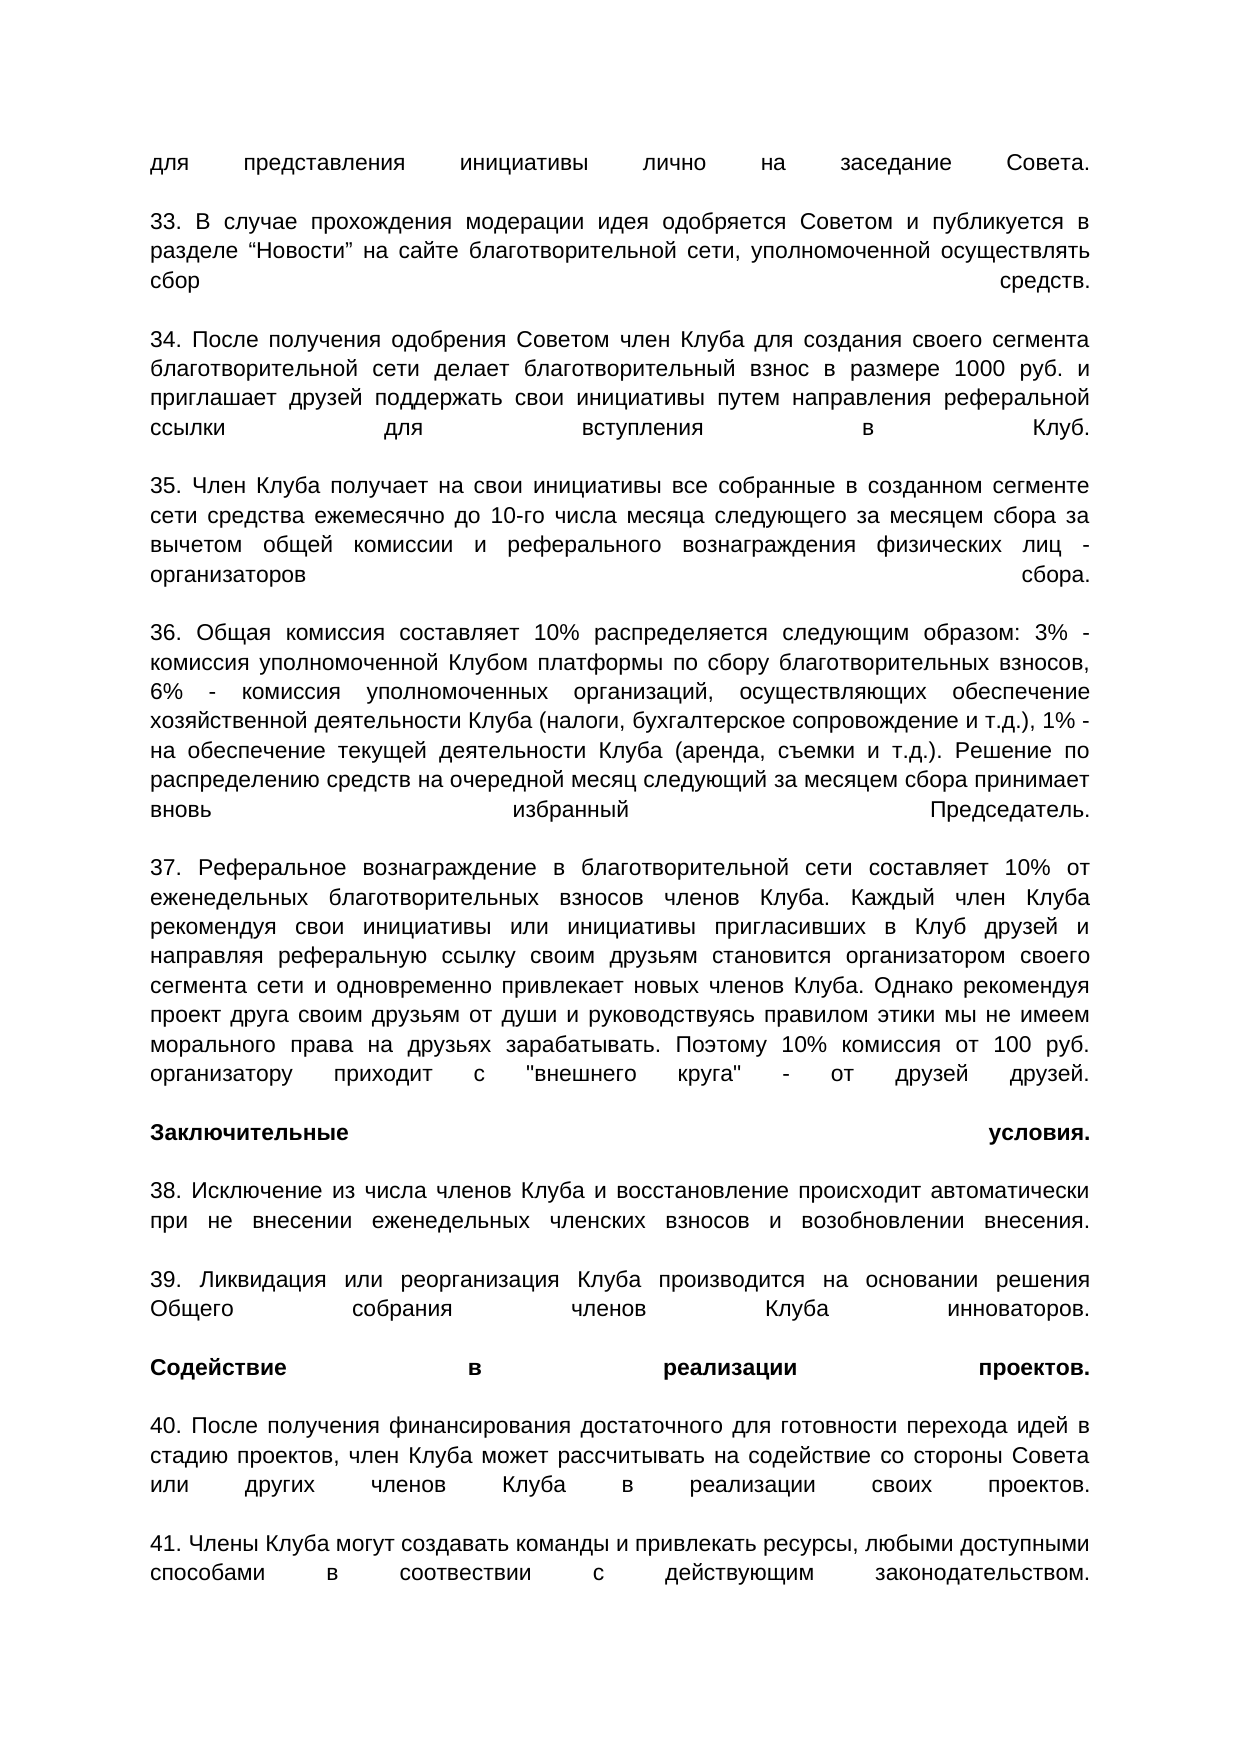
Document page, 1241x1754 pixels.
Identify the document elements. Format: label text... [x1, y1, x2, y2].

text для представления инициативы лично на заседание Совета. 33. В случае прохождения модерации идея одобряется Советом и публикуется в разделе “Новости” на сайте благотворительной сети, уполномоченной осуществлять сбор средств. 34. После получения одобрения Советом член Клуба для создания своего сегмента благотворительной сети делает благотворительный взнос в размере 1000 руб. и приглашает друзей поддержать свои инициативы путем направления реферальной ссылки для вступления в Клуб. 35. Член Клуба получает на свои инициативы все собранные в созданном сегменте сети средства ежемесячно до 10-го числа месяца следующего за месяцем сбора за вычетом общей комиссии и реферального вознаграждения физических лиц - организаторов сбора. 36. Общая комиссия составляет 10% распределяется следующим образом: 3% - комиссия уполномоченной Клубом платформы по сбору благотворительных взносов, 6% - комиссия уполномоченных организаций, осуществляющих обеспечение хозяйственной деятельности Клуба (налоги, бухгалтерское сопровождение и т.д.), 1% - на обеспечение текущей деятельности Клуба (аренда, съемки и т.д.). Решение по распределению средств на очередной месяц следующий за месяцем сбора принимает вновь избранный Председатель. 37. Реферальное вознаграждение в благотворительной сети составляет 10% от еженедельных благотворительных взносов членов Клуба. Каждый член Клуба рекомендуя свои инициативы или инициативы пригласивших в Клуб друзей и направляя реферальную ссылку своим друзьям становится организатором своего сегмента сети и одновременно привлекает новых членов Клуба. Однако рекомендуя проект друга своим друзьям от души и руководствуясь правилом этики мы не имеем морального права на друзьях зарабатывать. Поэтому 10% комиссия от 100 руб. организатору приходит с "внешнего круга" - от друзей друзей. Заключительные условия. 38. Исключение из числа членов Клуба и восстановление происходит автоматически при не внесении еженедельных членских взносов и возобновлении внесения. 39. Ликвидация или реорганизация Клуба производится на основании решения Общего собрания членов Клуба инноваторов. Содействие в реализации проектов. 40. После получения финансирования достаточного для готовности перехода идей в стадию проектов, член Клуба может рассчитывать на содействие со стороны Совета или других членов Клуба в реализации своих проектов. 41. Члены Клуба могут создавать команды и привлекать ресурсы, любыми доступными способами в соотвествии с действующим законодательством. [150, 150, 1091, 1586]
